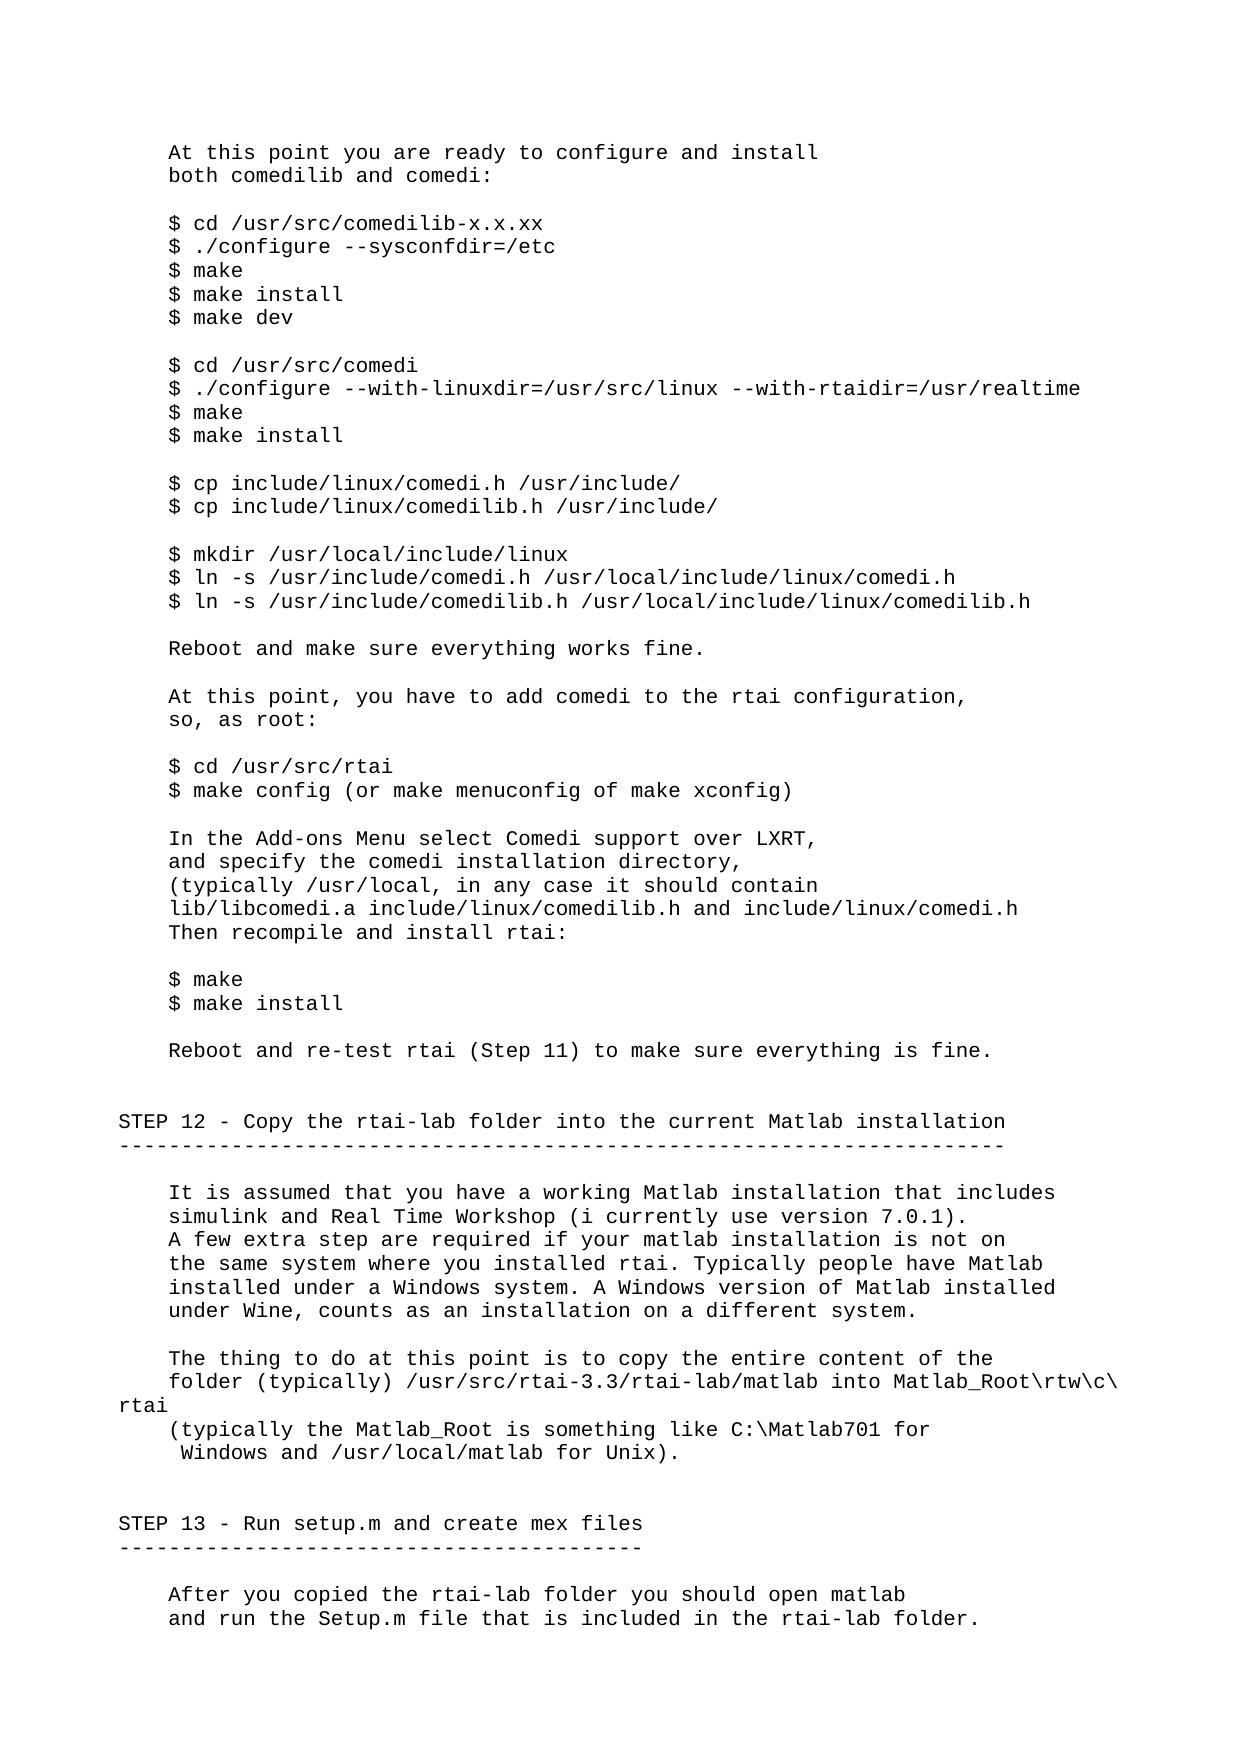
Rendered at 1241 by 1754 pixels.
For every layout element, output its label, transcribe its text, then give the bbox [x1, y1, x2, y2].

text $ ln -s /usr/include/comedi.h /usr/local/include/linux/comedi.h [118, 567, 1122, 591]
text A few extra step are required if your matlab installation is not on [118, 1229, 1122, 1253]
text $ make install [118, 993, 1122, 1017]
text $ cp include/linux/comedi.h /usr/include/ [118, 473, 1122, 496]
text both comedilib and comedi: [118, 165, 1122, 189]
text installed under a Windows system. A Windows version of Matlab installed [118, 1277, 1122, 1300]
text lib/libcomedi.a include/linux/comedilib.h and include/linux/comedi.h [118, 898, 1122, 922]
text (typically /usr/local, in any case it should contain [118, 875, 1122, 898]
text ------------------------------------------ [118, 1537, 1122, 1561]
text It is assumed that you have a working Matlab installation that includes [118, 1182, 1122, 1206]
text (typically the Matlab_Root is something like C:\Matlab701 for [118, 1419, 1122, 1442]
text and run the Setup.m file that is included in the rtai-lab folder. [118, 1608, 1122, 1631]
text Reboot and make sure everything works fine. [118, 638, 1122, 662]
text $ make dev [118, 307, 1122, 331]
text In the Add-ons Menu select Comedi support over LXRT, [118, 827, 1122, 851]
text folder (typically) /usr/src/rtai-3.3/rtai-lab/matlab into Matlab_Root\rtw\c\rtai [118, 1371, 1122, 1419]
text $ make install [118, 284, 1122, 307]
text At this point, you have to add comedi to the rtai configuration, [118, 686, 1122, 709]
text $ make [118, 402, 1122, 426]
text $ mkdir /usr/local/include/linux [118, 544, 1122, 567]
text STEP 12 - Copy the rtai-lab folder into the current Matlab installation [118, 1111, 1122, 1135]
text Then recompile and install rtai: [118, 922, 1122, 946]
text simulink and Real Time Workshop (i currently use version 7.0.1). [118, 1206, 1122, 1229]
text $ cd /usr/src/comedi [118, 354, 1122, 378]
text STEP 13 - Run setup.m and create mex files [118, 1513, 1122, 1537]
text At this point you are ready to configure and install [118, 142, 1122, 165]
text and specify the comedi installation directory, [118, 851, 1122, 875]
text $ ./configure --sysconfdir=/etc [118, 236, 1122, 260]
text The thing to do at this point is to copy the entire content of the [118, 1348, 1122, 1371]
text $ cp include/linux/comedilib.h /usr/include/ [118, 496, 1122, 520]
text $ make config (or make menuconfig of make xconfig) [118, 780, 1122, 804]
text $ make install [118, 426, 1122, 449]
text $ make [118, 969, 1122, 993]
text ----------------------------------------------------------------------- [118, 1135, 1122, 1158]
text $ cd /usr/src/rtai [118, 757, 1122, 780]
text $ ./configure --with-linuxdir=/usr/src/linux --with-rtaidir=/usr/realtime [118, 378, 1122, 402]
text so, as root: [118, 709, 1122, 733]
text $ make [118, 260, 1122, 284]
text the same system where you installed rtai. Typically people have Matlab [118, 1253, 1122, 1277]
text $ cd /usr/src/comedilib-x.x.xx [118, 213, 1122, 236]
text Reboot and re-test rtai (Step 11) to make sure everything is fine. [118, 1040, 1122, 1064]
text $ ln -s /usr/include/comedilib.h /usr/local/include/linux/comedilib.h [118, 591, 1122, 615]
text Windows and /usr/local/matlab for Unix). [118, 1442, 1122, 1466]
text under Wine, counts as an installation on a different system. [118, 1300, 1122, 1324]
text After you copied the rtai-lab folder you should open matlab [118, 1584, 1122, 1608]
